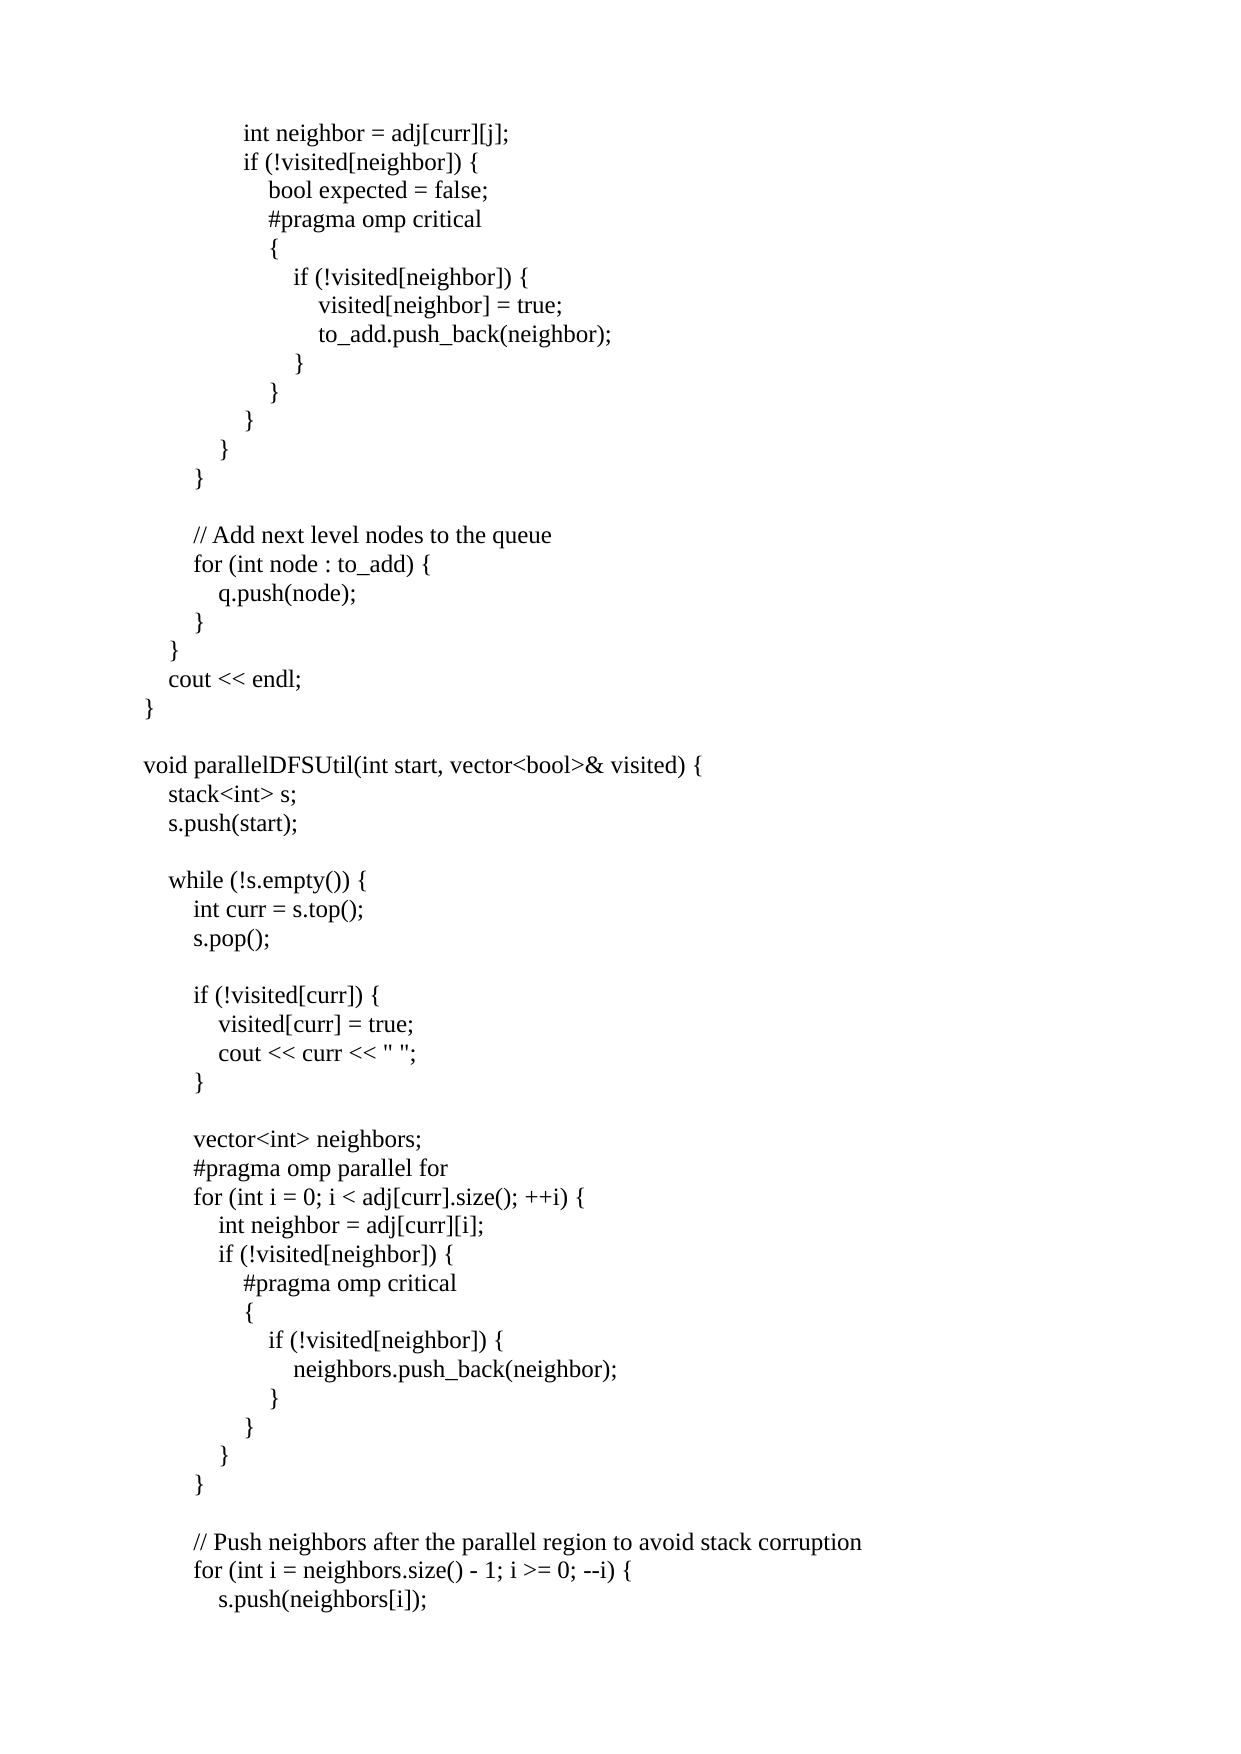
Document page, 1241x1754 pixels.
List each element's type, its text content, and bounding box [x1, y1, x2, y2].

text void parallelDFSUtil(int start, vector<bool>& visited) { [118, 751, 1122, 779]
text cout << curr << " "; [118, 1038, 1122, 1067]
text bool expected = false; [118, 176, 1122, 204]
text } [118, 348, 1122, 377]
text } [118, 1067, 1122, 1096]
text for (int i = 0; i < adj[curr].size(); ++i) { [118, 1182, 1122, 1211]
text } [118, 1469, 1122, 1498]
text #pragma omp critical [118, 204, 1122, 233]
text #pragma omp critical [118, 1268, 1122, 1297]
text q.push(node); [118, 578, 1122, 607]
text visited[curr] = true; [118, 1009, 1122, 1038]
text s.push(neighbors[i]); [118, 1584, 1122, 1613]
text } [118, 377, 1122, 406]
text int neighbor = adj[curr][j]; [118, 118, 1122, 147]
text } [118, 693, 1122, 722]
text for (int i = neighbors.size() - 1; i >= 0; --i) { [118, 1556, 1122, 1584]
text } [118, 1412, 1122, 1441]
text for (int node : to_add) { [118, 549, 1122, 578]
text cout << endl; [118, 664, 1122, 693]
text stack<int> s; [118, 779, 1122, 808]
text int curr = s.top(); [118, 894, 1122, 923]
text if (!visited[curr]) { [118, 981, 1122, 1009]
text } [118, 1441, 1122, 1469]
text { [118, 1297, 1122, 1326]
text int neighbor = adj[curr][i]; [118, 1211, 1122, 1239]
text neighbors.push_back(neighbor); [118, 1354, 1122, 1383]
text } [118, 1383, 1122, 1412]
text if (!visited[neighbor]) { [118, 262, 1122, 291]
text #pragma omp parallel for [118, 1153, 1122, 1182]
text visited[neighbor] = true; [118, 291, 1122, 319]
text } [118, 434, 1122, 463]
text if (!visited[neighbor]) { [118, 1326, 1122, 1354]
text } [118, 636, 1122, 664]
text if (!visited[neighbor]) { [118, 147, 1122, 176]
text { [118, 233, 1122, 262]
text vector<int> neighbors; [118, 1124, 1122, 1153]
text } [118, 406, 1122, 434]
text to_add.push_back(neighbor); [118, 319, 1122, 348]
text s.pop(); [118, 923, 1122, 952]
text // Push neighbors after the parallel region to avoid stack corruption [118, 1527, 1122, 1556]
text s.push(start); [118, 808, 1122, 837]
text // Add next level nodes to the queue [118, 521, 1122, 549]
text } [118, 463, 1122, 492]
text } [118, 607, 1122, 636]
text if (!visited[neighbor]) { [118, 1239, 1122, 1268]
text while (!s.empty()) { [118, 866, 1122, 894]
